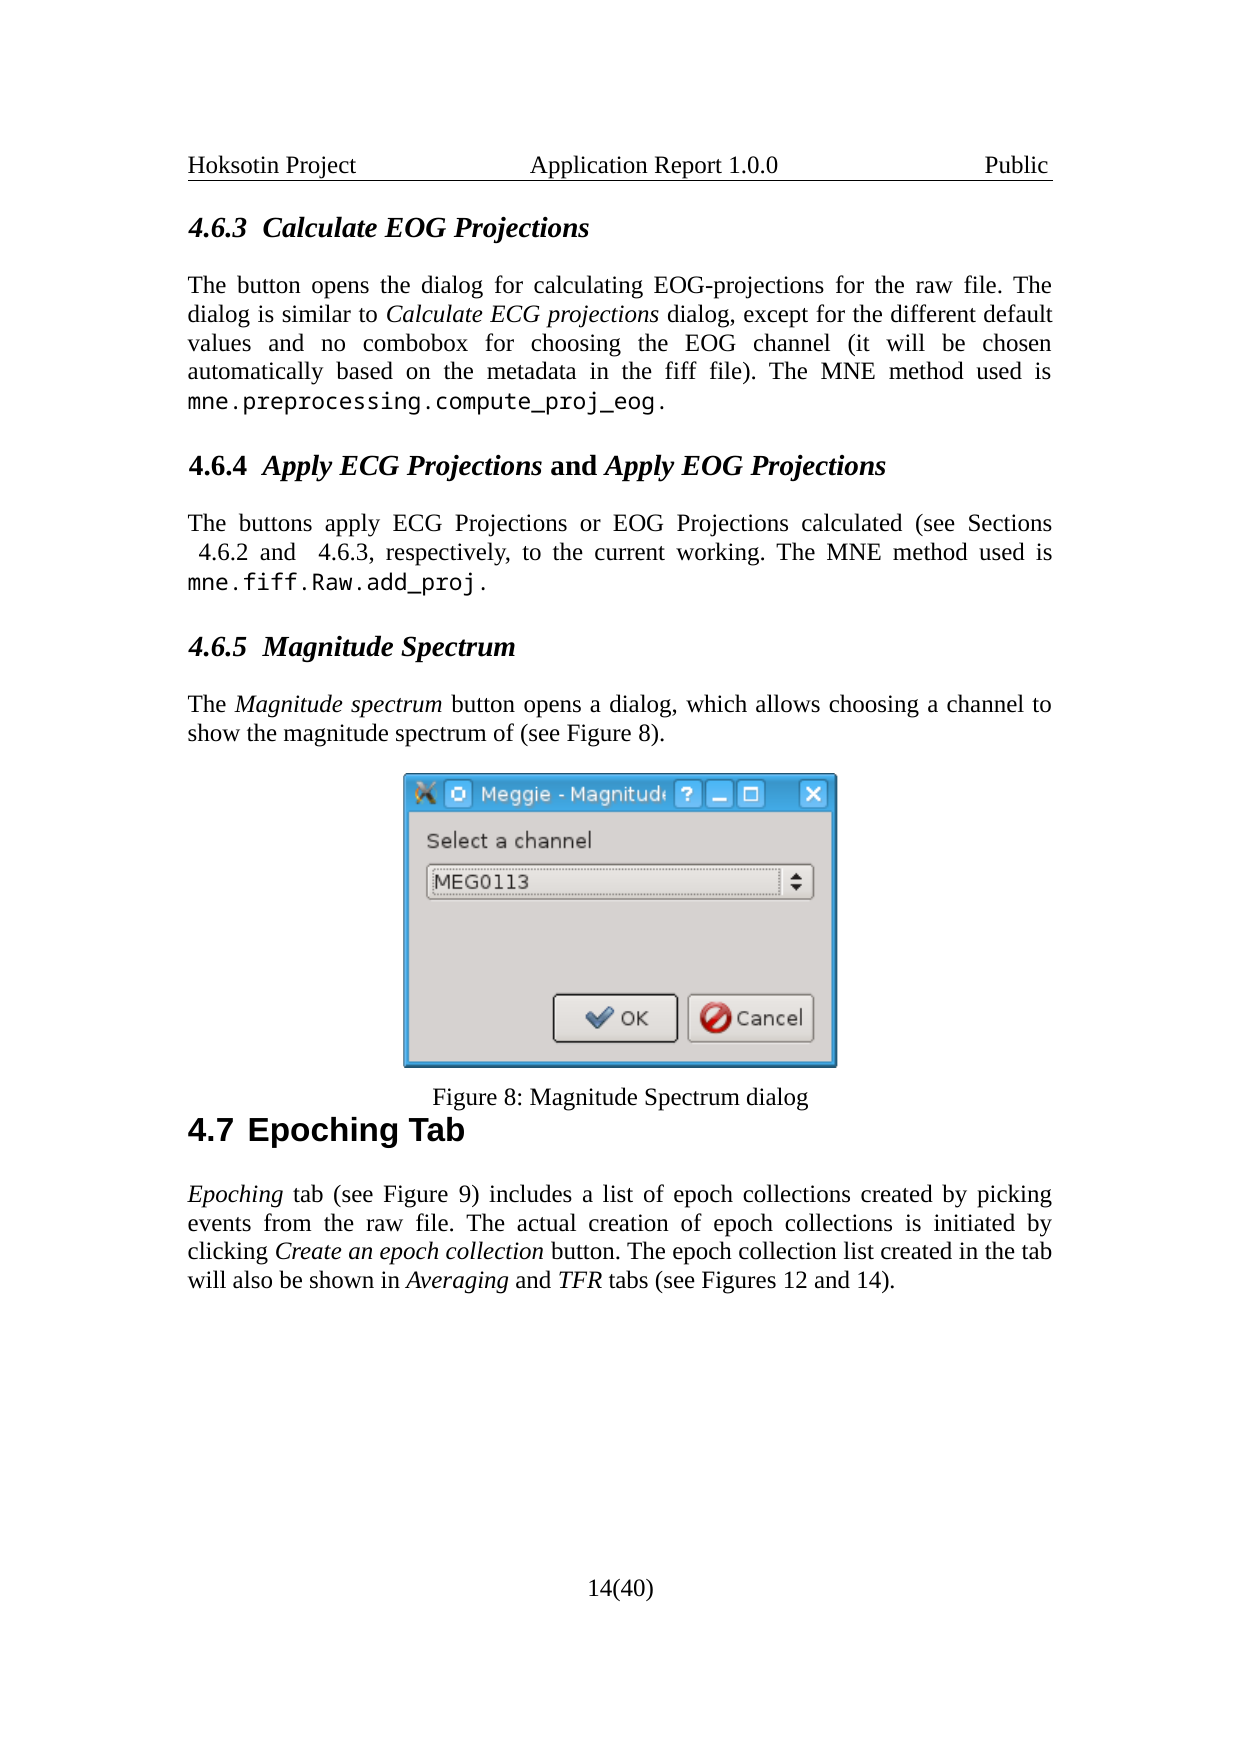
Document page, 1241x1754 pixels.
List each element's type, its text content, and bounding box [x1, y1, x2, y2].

subtitle Epoching Tab [178, 1012, 1053, 1149]
text Epoching tab (see Figure 9) includes a list of epoch collections created by picking events from the raw file. The actual creation of epoch collections is initiated by clicking Create an epoch collection button. The epoch collection list created in the tab will also be shown in Averaging and TFR tabs (see Figures 12 and 14). [187, 1179, 1053, 1294]
picture [403, 773, 838, 1068]
subtitle Apply ECG Projections and Apply EOG Projections [181, 448, 1053, 481]
subtitle Magnitude Spectrum [181, 629, 1053, 662]
text The buttons apply ECG Projections or EOG Projections calculated (see Sections 4.6.2 and 4.6.3, respectively, to the current working. The MNE method used is mne.fiff.Raw.add_proj. [187, 508, 1053, 597]
text Figure 8: Magnitude Spectrum dialog [403, 1068, 837, 1111]
subtitle Calculate EOG Projections [181, 210, 1053, 243]
text The Magnitude spectrum button opens a dialog, which allows choosing a channel to show the magnitude spectrum of (see Figure 8). [187, 689, 1053, 747]
text The button opens the dialog for calculating EOG-projections for the raw file. The dialog is similar to Calculate ECG projections dialog, except for the different default values and no combobox for choosing the EOG channel (it will be chosen automatically based on the metadata in the fiff file). The MNE method used is mne.preprocessing.compute_proj_eog. [187, 270, 1053, 416]
